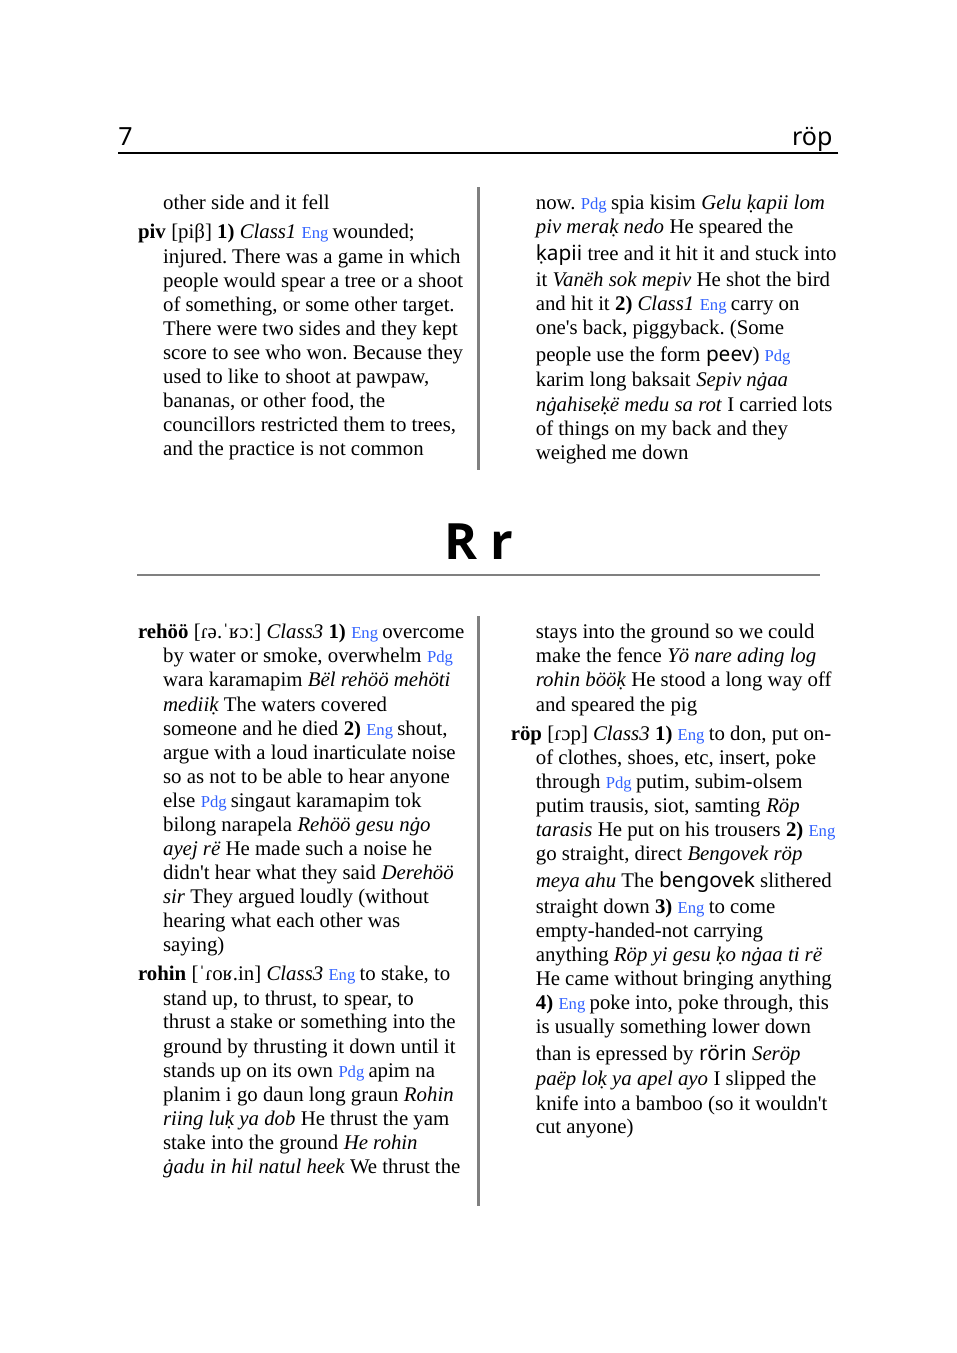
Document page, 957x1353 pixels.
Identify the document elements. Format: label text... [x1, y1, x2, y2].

text now. Pdg spia kisim Gelu ḳapii lom piv meraḳ nedo He speared the ḳapii tree and it hit it and stuck into it Vanëh sok mepiv He shot the bird and hit it 2) Class1 Eng carry on one's back, piggyback. (Some people use the form peev) Pdg karim long baksait Sepiv nġaa nġahiseḳë medu sa rot I carried lots of things on my back and they weighed me down [492, 188, 837, 468]
text rohin [ˈɾoʁ.in] Class3 Eng to stake, to stand up, to thrust, to spear, to thrust a stake or something into the ground by thrusting it down until it stands up on its own Pdg apim na planim i go daun long graun Rohin riing luḳ ya dob He thrust the yam stake into the ground He rohin ġadu in hil natul heek We thrust the [119, 958, 465, 1182]
text other side and it fell [119, 188, 465, 216]
text stays into the ground so we could make the fence Yö nare ading log rohin bööḳ He stood a long way off and speared the pig [492, 617, 837, 718]
text röp [ɾɔp] Class3 1) Eng to don, put on-of clothes, shoes, etc, insert, poke through Pdg putim, subim-olsem putim trausis, siot, samting Röp tarasis He put on his trousers 2) Eng go straight, direct Bengovek röp meya ahu The bengovek slithered straight down 3) Eng to come empty-handed-not carrying anything Röp yi gesu ḳo nġaa ti rë He came without bringing anything 4) Eng poke into, poke through, this is usually something lower down than is epressed by rörin Seröp paëp loḳ ya apel ayo I slipped the knife into a bamboo (so it wouldn't cut anyone) [492, 718, 837, 1143]
text piv [piβ] 1) Class1 Eng wounded; injured. There was a game in which people would spear a tree or a shoot of something, or some other target. There were two sides and they kept score to see who won. Because they used to like to shoot at pawpaw, bananas, or other food, the councillors restricted them to trees, and the practice is not common [119, 216, 465, 464]
text R r [137, 506, 820, 574]
text rehöö [ɾə.ˈʁɔː] Class3 1) Eng overcome by water or smoke, overwhelm Pdg wara karamapim Bël rehöö mehöti mediiḳ The waters covered someone and he died 2) Eng shout, argue with a loud inarticulate noise so as not to be able to hear anyone else Pdg singaut karamapim tok bilong narapela Rehöö gesu nġo ayej rë He made such a noise he didn't hear what they said Derehöö sir They argued loudly (without hearing what each other was saying) [119, 617, 465, 958]
